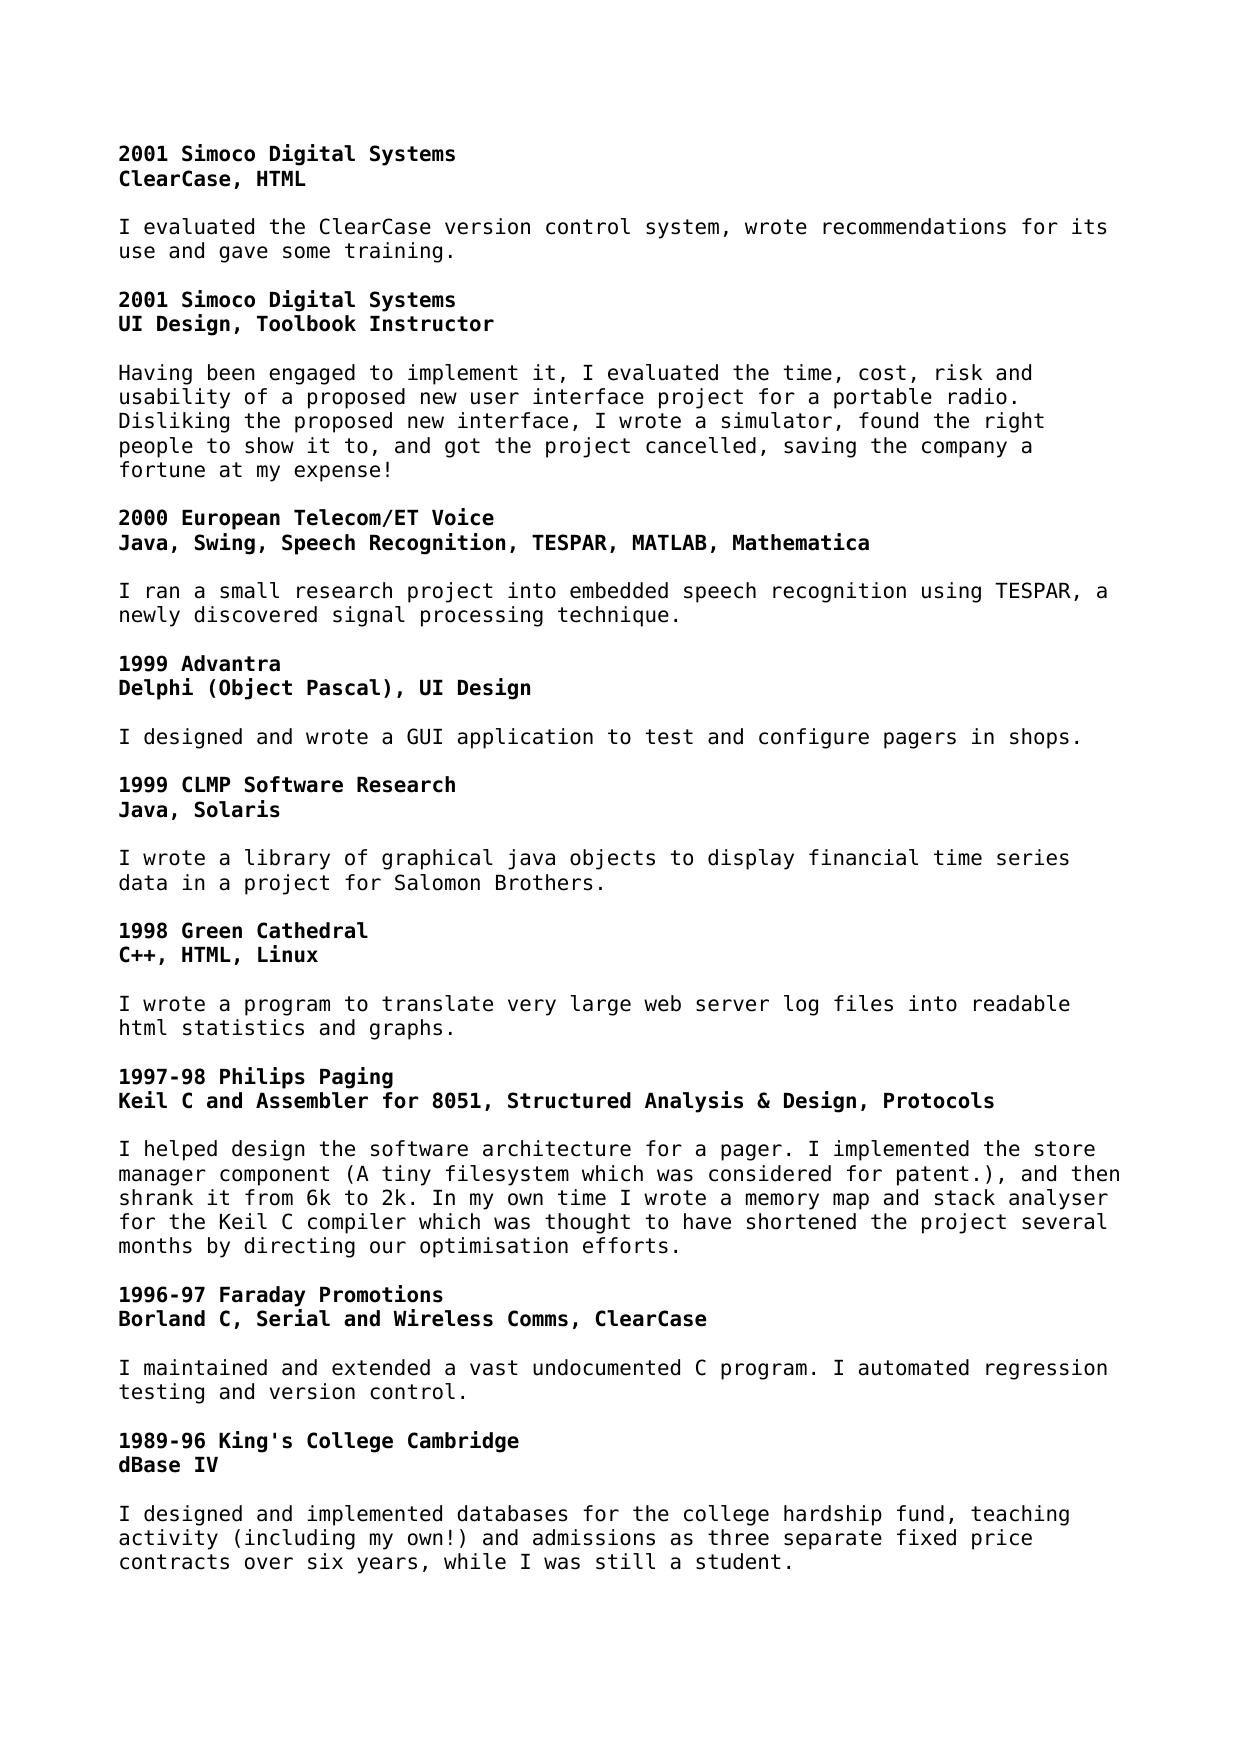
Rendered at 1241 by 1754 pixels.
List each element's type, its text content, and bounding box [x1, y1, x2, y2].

text I maintained and extended a vast undocumented C program. I automated regression testing and version control. [118, 1356, 1122, 1404]
text I wrote a program to translate very large web server log files into readable html statistics and graphs. [118, 992, 1122, 1040]
text UI Design, Toolbook Instructor [118, 312, 1122, 337]
text 1999 CLMP Software Research [118, 773, 1122, 798]
text 2001 Simoco Digital Systems [118, 288, 1122, 312]
text 1996-97 Faraday Promotions [118, 1283, 1122, 1307]
text 1989-96 King's College Cambridge [118, 1429, 1122, 1453]
text Having been engaged to implement it, I evaluated the time, cost, risk and usability of a proposed new user interface project for a portable radio. Disliking the proposed new interface, I wrote a simulator, found the right people to show it to, and got the project cancelled, saving the company a fortune at my expense! [118, 361, 1122, 482]
text 2001 Simoco Digital Systems [118, 142, 1122, 167]
text 2000 European Telecom/ET Voice [118, 506, 1122, 531]
text Java, Swing, Speech Recognition, TESPAR, MATLAB, Mathematica [118, 531, 1122, 555]
text ClearCase, HTML [118, 167, 1122, 191]
text I designed and wrote a GUI application to test and configure pagers in shops. [118, 725, 1122, 749]
text Keil C and Assembler for 8051, Structured Analysis & Design, Protocols [118, 1089, 1122, 1113]
text 1999 Advantra [118, 652, 1122, 676]
text dBase IV [118, 1453, 1122, 1477]
text I evaluated the ClearCase version control system, wrote recommendations for its use and gave some training. [118, 215, 1122, 264]
text C++, HTML, Linux [118, 943, 1122, 968]
text Borland C, Serial and Wireless Comms, ClearCase [118, 1307, 1122, 1332]
text 1998 Green Cathedral [118, 919, 1122, 943]
text I helped design the software architecture for a pager. I implemented the store manager component (A tiny filesystem which was considered for patent.), and then shrank it from 6k to 2k. In my own time I wrote a memory map and stack analyser for the Keil C compiler which was thought to have shortened the project several months by directing our optimisation efforts. [118, 1137, 1122, 1259]
text Java, Solaris [118, 798, 1122, 822]
text I ran a small research project into embedded speech recognition using TESPAR, a newly discovered signal processing technique. [118, 579, 1122, 628]
text I designed and implemented databases for the college hardship fund, teaching activity (including my own!) and admissions as three separate fixed price contracts over six years, while I was still a student. [118, 1502, 1122, 1574]
text 1997-98 Philips Paging [118, 1065, 1122, 1089]
text I wrote a library of graphical java objects to display financial time series data in a project for Salomon Brothers. [118, 846, 1122, 895]
text Delphi (Object Pascal), UI Design [118, 676, 1122, 701]
